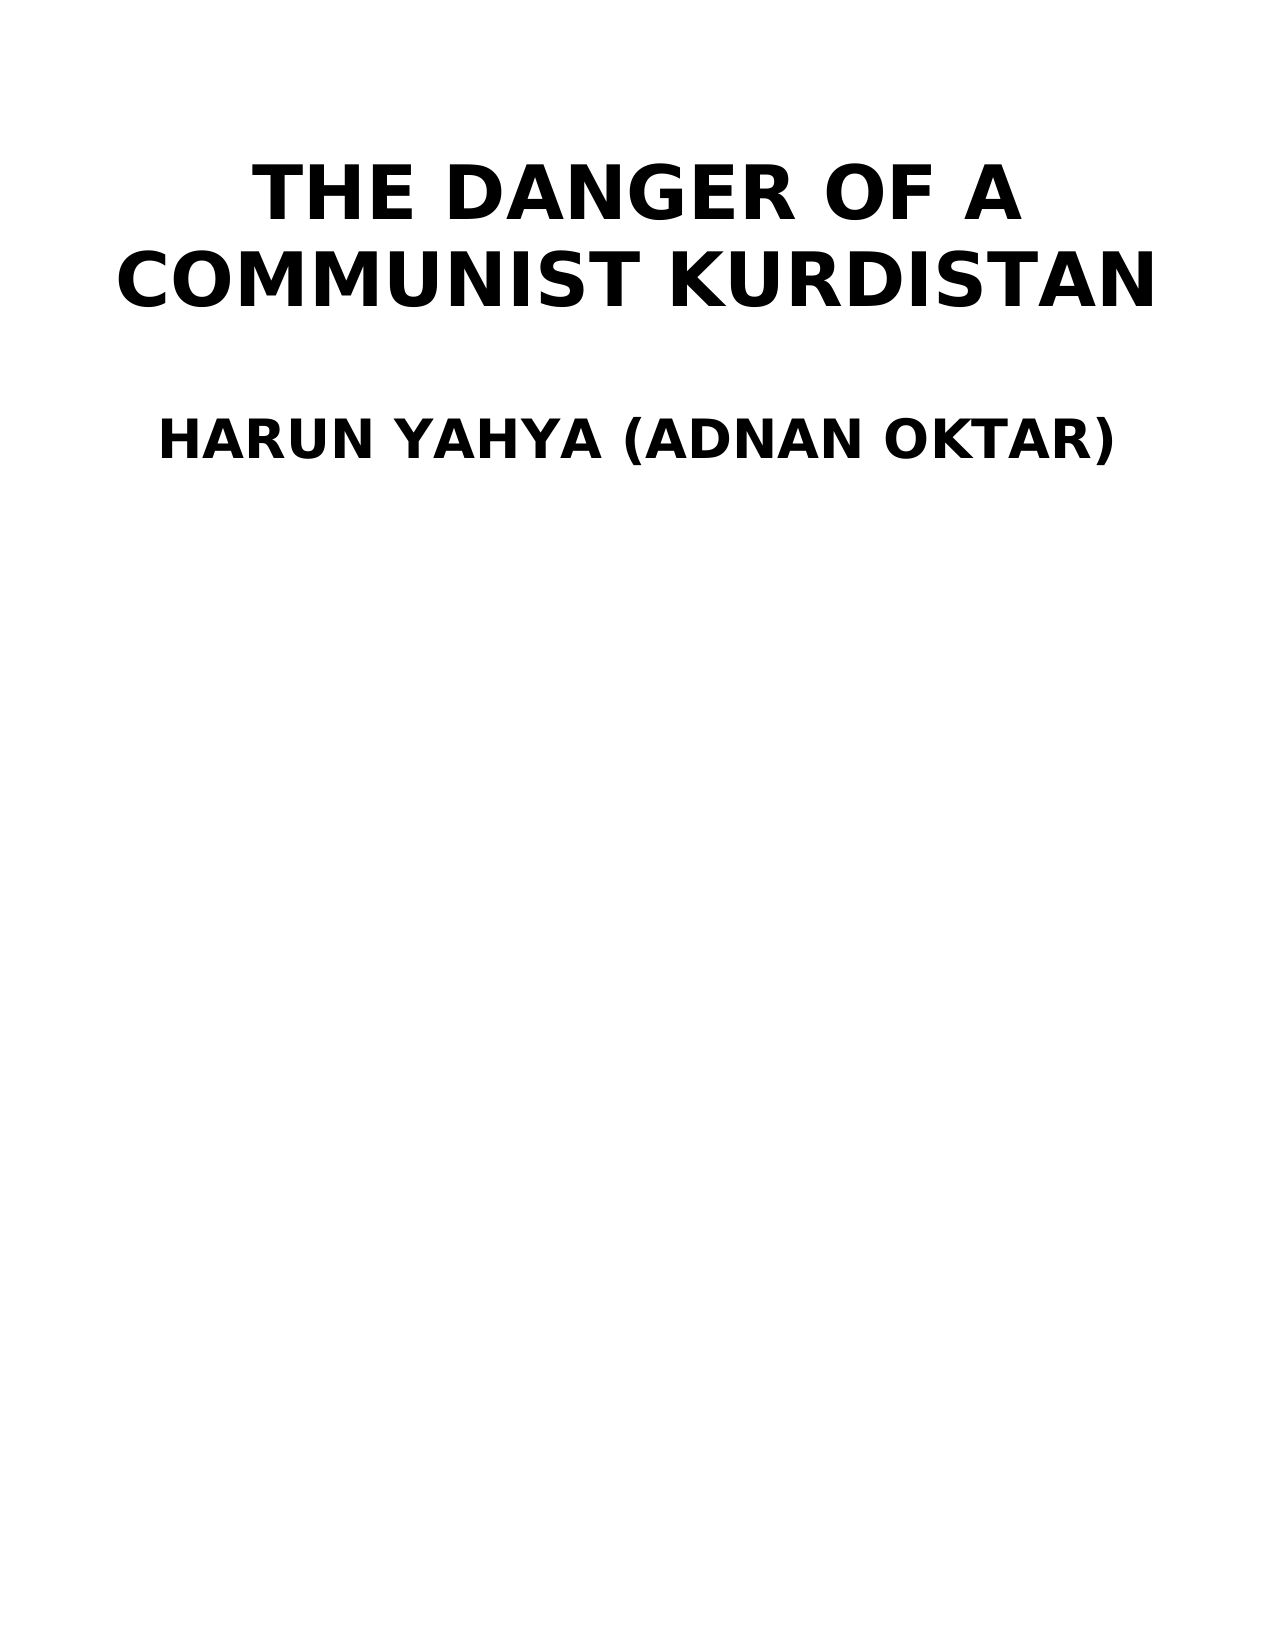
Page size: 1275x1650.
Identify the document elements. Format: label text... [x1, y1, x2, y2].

subtitle THE DANGER OF A COMMUNIST KURDISTAN [75, 150, 1200, 324]
text HARUN YAHYA (ADNAN OKTAR) [75, 408, 1200, 471]
